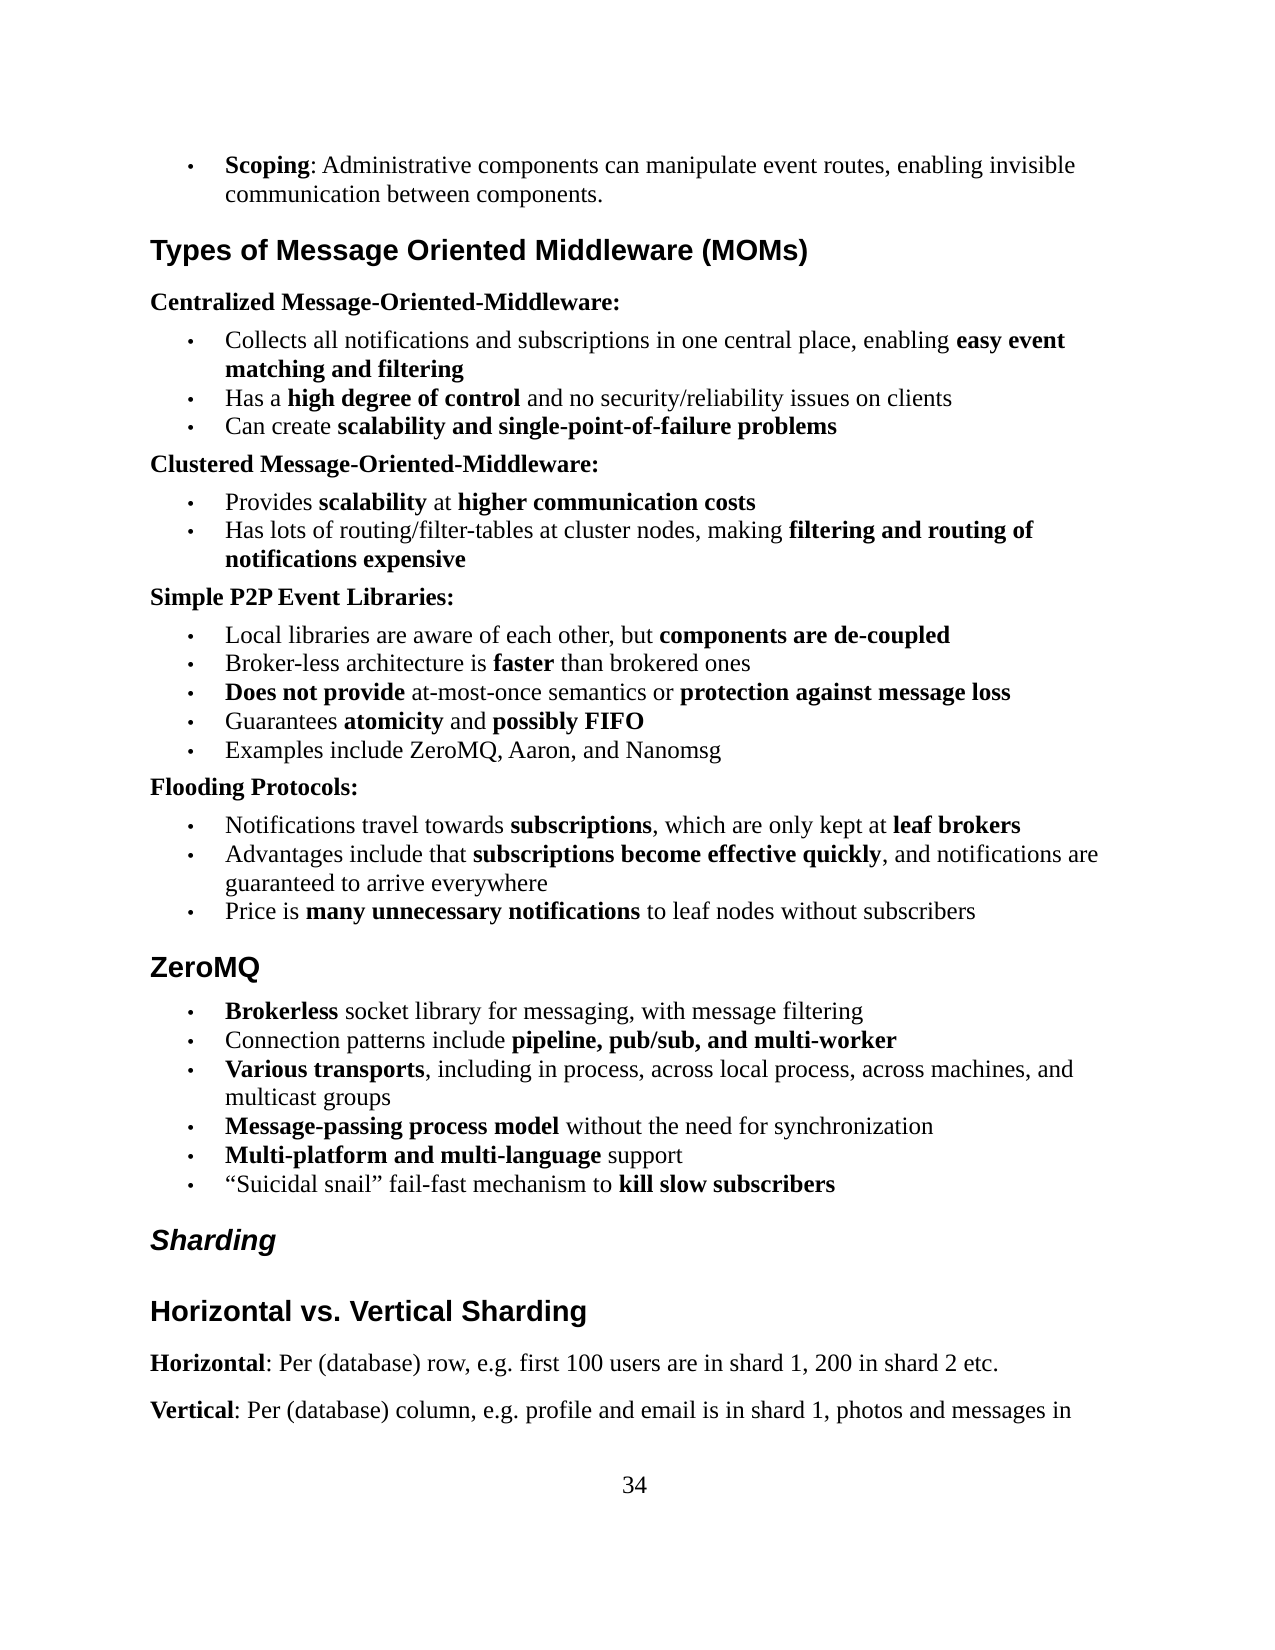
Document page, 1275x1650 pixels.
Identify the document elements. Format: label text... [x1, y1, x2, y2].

list Brokerless socket library for messaging, with message filtering [187, 996, 1125, 1025]
list Broker-less architecture is faster than brokered ones [187, 648, 1125, 677]
text Simple P2P Event Libraries: [150, 582, 1125, 611]
list Scoping: Administrative components can manipulate event routes, enabling invisible communication between components. [187, 150, 1125, 207]
list Advantages include that subscriptions become effective quickly, and notifications are guaranteed to arrive everywhere [187, 839, 1125, 896]
list Price is many unnecessary notifications to leaf nodes without subscribers [187, 896, 1125, 925]
subtitle Horizontal vs. Vertical Sharding [150, 1293, 1125, 1327]
list Examples include ZeroMQ, Aaron, and Nanomsg [187, 735, 1125, 763]
list Various transports, including in process, across local process, across machines, and multicast groups [187, 1054, 1125, 1111]
list Provides scalability at higher communication costs [187, 487, 1125, 516]
subtitle ZeroMQ [150, 950, 1125, 984]
list Guarantees atomicity and possibly FIFO [187, 706, 1125, 735]
subtitle Types of Message Oriented Middleware (MOMs) [150, 232, 1125, 266]
list Has lots of routing/filter-tables at cluster nodes, making filtering and routing of notifications expensive [187, 516, 1125, 573]
list Multi-platform and multi-language support [187, 1140, 1125, 1169]
list Connection patterns include pipeline, pub/sub, and multi-worker [187, 1025, 1125, 1054]
list Notifications travel towards subscriptions, which are only kept at leaf brokers [187, 810, 1125, 839]
text Vertical: Per (database) column, e.g. profile and email is in shard 1, photos and messages in [150, 1395, 1125, 1424]
list Local libraries are aware of each other, but components are de-coupled [187, 620, 1125, 648]
list Has a high degree of control and no security/reliability issues on clients [187, 383, 1125, 411]
text Centralized Message-Oriented-Middleware: [150, 287, 1125, 316]
list Does not provide at-most-once semantics or protection against message loss [187, 677, 1125, 706]
text Clustered Message-Oriented-Middleware: [150, 449, 1125, 478]
subtitle Sharding [150, 1222, 1125, 1256]
text Horizontal: Per (database) row, e.g. first 100 users are in shard 1, 200 in shard 2 etc. [150, 1348, 1125, 1377]
list Collects all notifications and subscriptions in one central place, enabling easy event matching and filtering [187, 325, 1125, 383]
text Flooding Protocols: [150, 772, 1125, 801]
list Message-passing process model without the need for synchronization [187, 1111, 1125, 1140]
list Can create scalability and single-point-of-failure problems [187, 411, 1125, 440]
list “Suicidal snail” fail-fast mechanism to kill slow subscribers [187, 1169, 1125, 1197]
